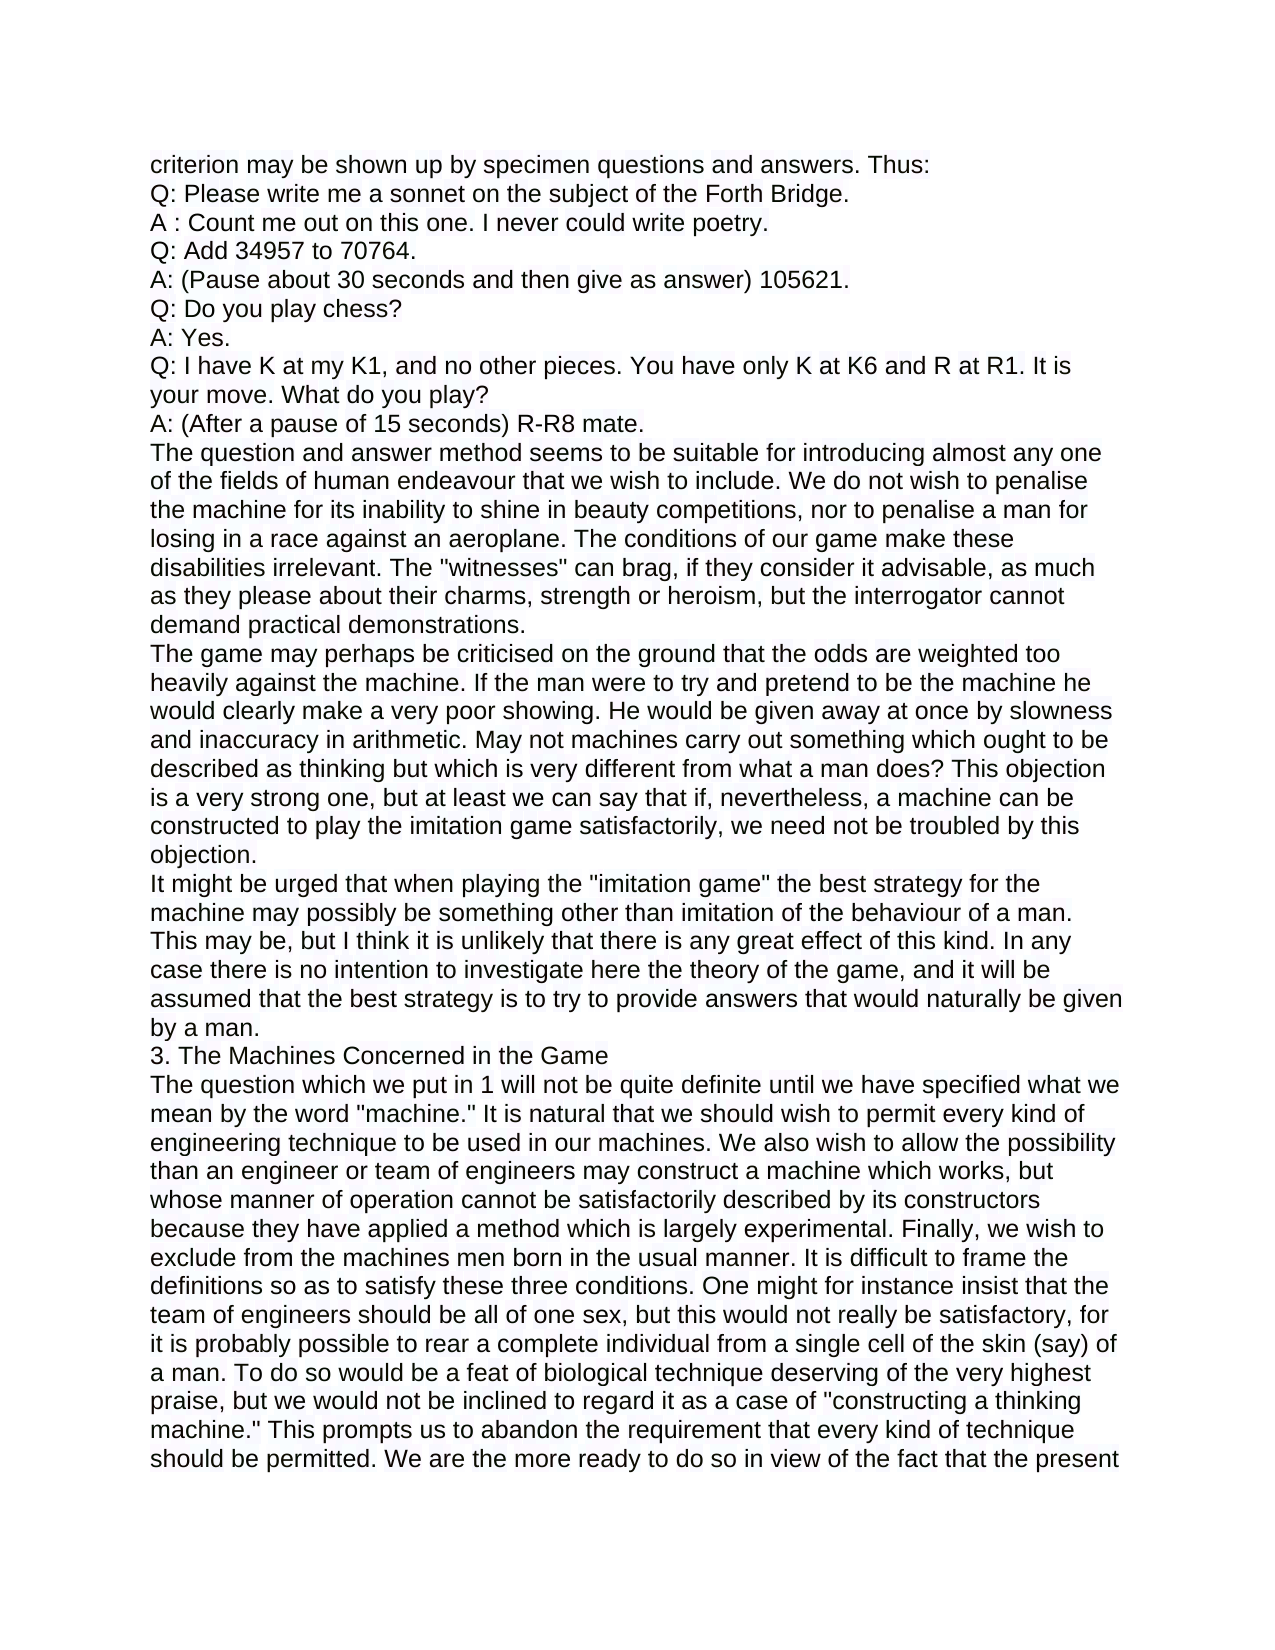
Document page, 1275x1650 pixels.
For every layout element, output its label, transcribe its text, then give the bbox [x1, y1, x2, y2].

text A: Yes. [150, 322, 1125, 351]
text Q: Do you play chess? [402, 294, 1125, 322]
text The game may perhaps be criticised on the ground that the odds are weighted too heavily against the machine. If the man were to try and pretend to be the machine he would clearly make a very poor showing. He would be given away at once by slowness and inaccuracy in arithmetic. May not machines carry out something which ought to be described as thinking but which is very different from what a man does? This objection is a very strong one, but at least we can say that if, nevertheless, a machine can be constructed to play the imitation game satisfactorily, we need not be troubled by this objection. [150, 639, 1125, 869]
text 3. The Machines Concerned in the Game [608, 1041, 1125, 1070]
text The question which we put in 1 will not be quite definite until we have specified what we mean by the word "machine." It is natural that we should wish to permit every kind of engineering technique to be used in our machines. We also wish to allow the possibility than an engineer or team of engineers may construct a machine which works, but whose manner of operation cannot be satisfactorily described by its constructors because they have applied a method which is largely experimental. Finally, we wish to exclude from the machines men born in the usual manner. It is difficult to frame the definitions so as to satisfy these three conditions. One might for instance insist that the team of engineers should be all of one sex, but this would not really be satisfactory, for it is probably possible to rear a complete individual from a single cell of the skin (say) of a man. To do so would be a feat of biological technique deserving of the very highest praise, but we would not be inclined to regard it as a case of "constructing a thinking machine." This prompts us to abandon the requirement that every kind of technique should be permitted. We are the more ready to do so in view of the fact that the present [150, 1070, 1125, 1472]
text Q: Add 34957 to 70764. [416, 236, 1125, 265]
text A: (Pause about 30 seconds and then give as answer) 105621. [850, 265, 1125, 294]
text It might be urged that when playing the "imitation game" the best strategy for the machine may possibly be something other than imitation of the behaviour of a man. This may be, but I think it is unlikely that there is any great effect of this kind. In any case there is no intention to investigate here the theory of the game, and it will be assumed that the best strategy is to try to provide answers that would naturally be given by a man. [150, 869, 1125, 1041]
text Q: Please write me a sonnet on the subject of the Forth Bridge. [849, 179, 1125, 207]
text The question and answer method seems to be suitable for introducing almost any one of the fields of human endeavour that we wish to include. We do not wish to penalise the machine for its inability to shine in beauty competitions, nor to penalise a man for losing in a race against an aeroplane. The conditions of our game make these disabilities irrelevant. The "witnesses" can brag, if they consider it advisable, as much as they please about their charms, strength or heroism, but the interrogator cannot demand practical demonstrations. [150, 437, 1125, 639]
text A: (After a pause of 15 seconds) R-R8 mate. [644, 409, 1125, 437]
text Q: I have K at my K1, and no other pieces. You have only K at K6 and R at R1. It is your move. What do you play? [489, 351, 1125, 409]
text A : Count me out on this one. I never could write poetry. [150, 207, 1125, 236]
